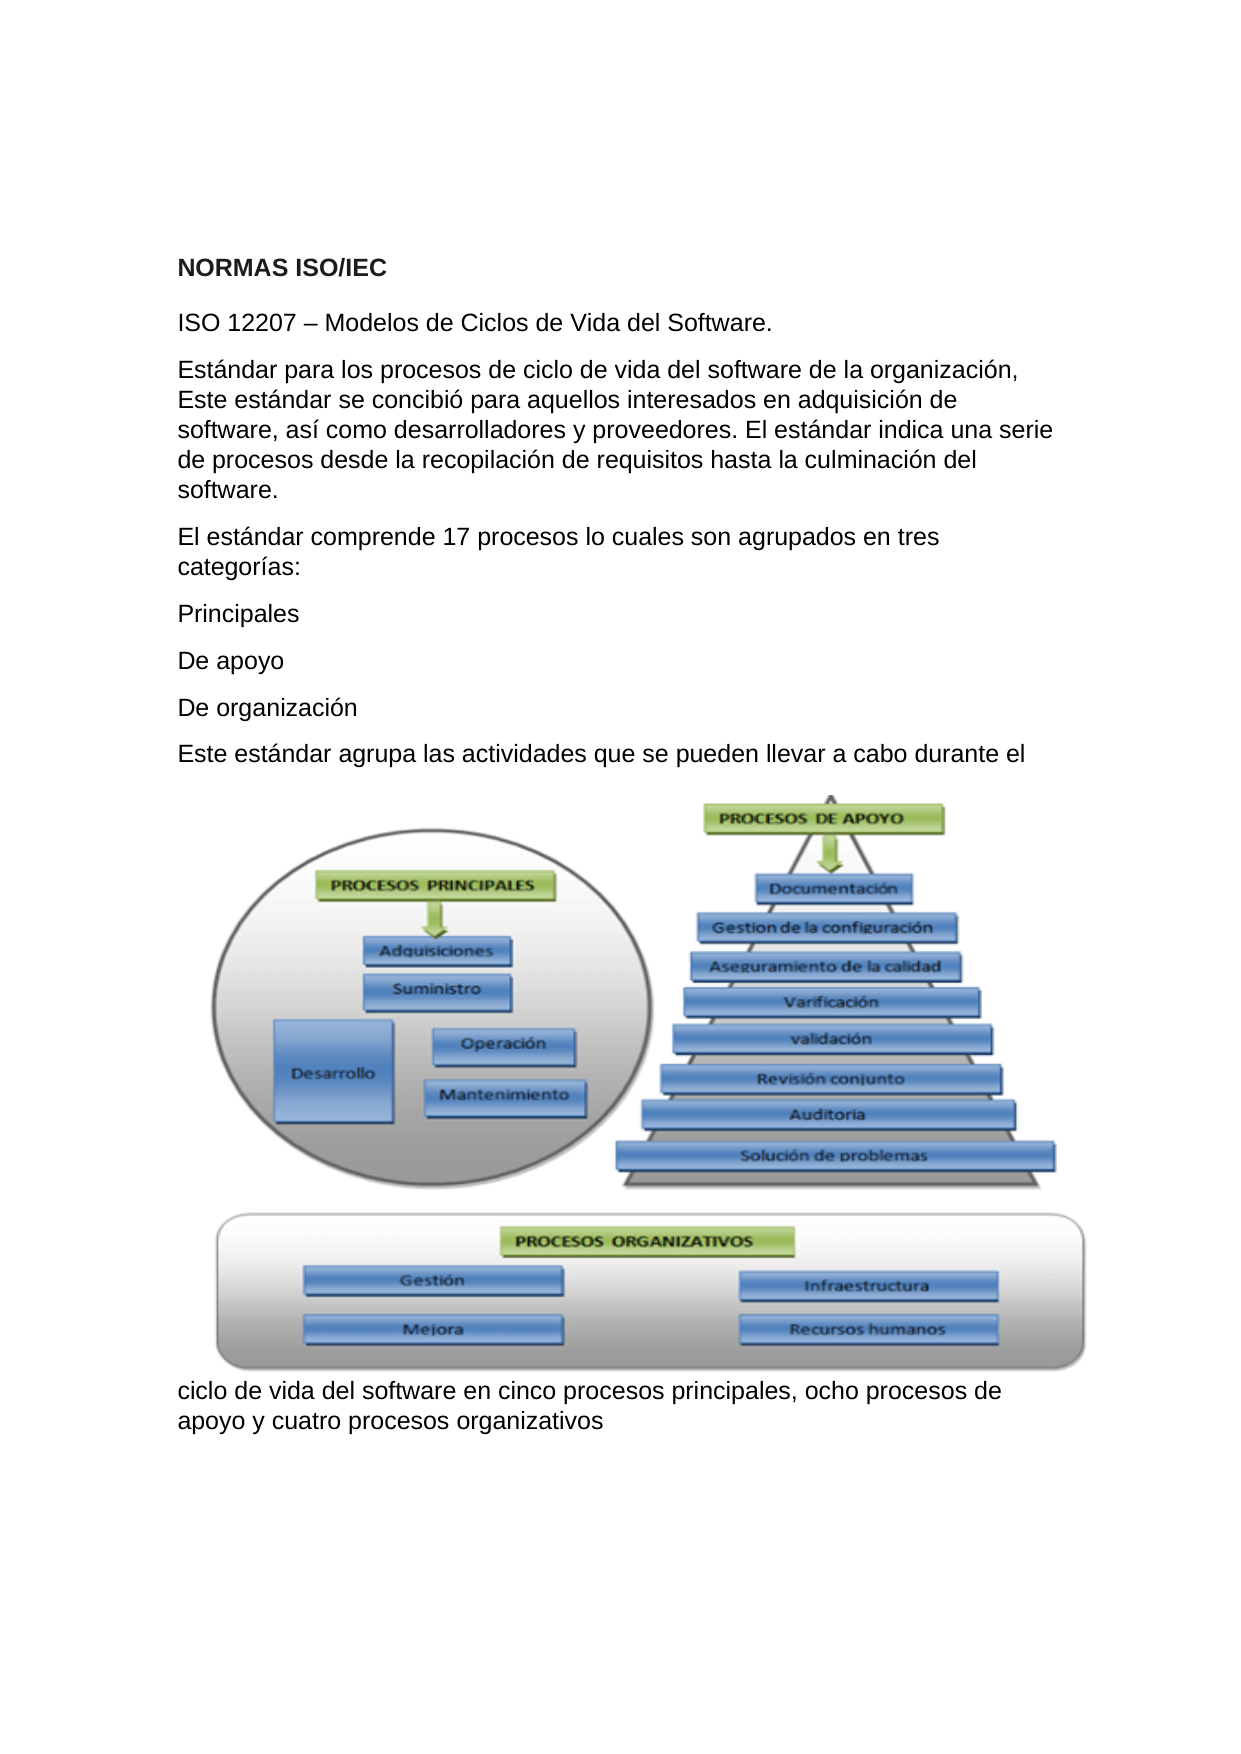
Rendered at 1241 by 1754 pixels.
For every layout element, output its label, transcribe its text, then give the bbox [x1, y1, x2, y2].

text Estándar para los procesos de ciclo de vida del software de la organización, Este estándar se concibió para aquellos interesados en adquisición de software, así como desarrolladores y proveedores. El estándar indica una serie de procesos desde la recopilación de requisitos hasta la culminación del software. [177, 355, 1063, 504]
text ISO 12207 – Modelos de Ciclos de Vida del Software. [177, 308, 1063, 337]
text Este estándar agrupa las actividades que se pueden llevar a cabo durante el ciclo de vida del software en cinco procesos principales, ocho procesos de apoyo y cuatro procesos organizativos [177, 739, 1063, 1435]
text El estándar comprende 17 procesos lo cuales son agrupados en tres categorías: [177, 522, 1063, 581]
text De apoyo [177, 646, 1063, 674]
text Principales [177, 599, 1063, 628]
subtitle NORMAS ISO/IEC [177, 253, 1063, 282]
text De organización [177, 692, 1063, 721]
